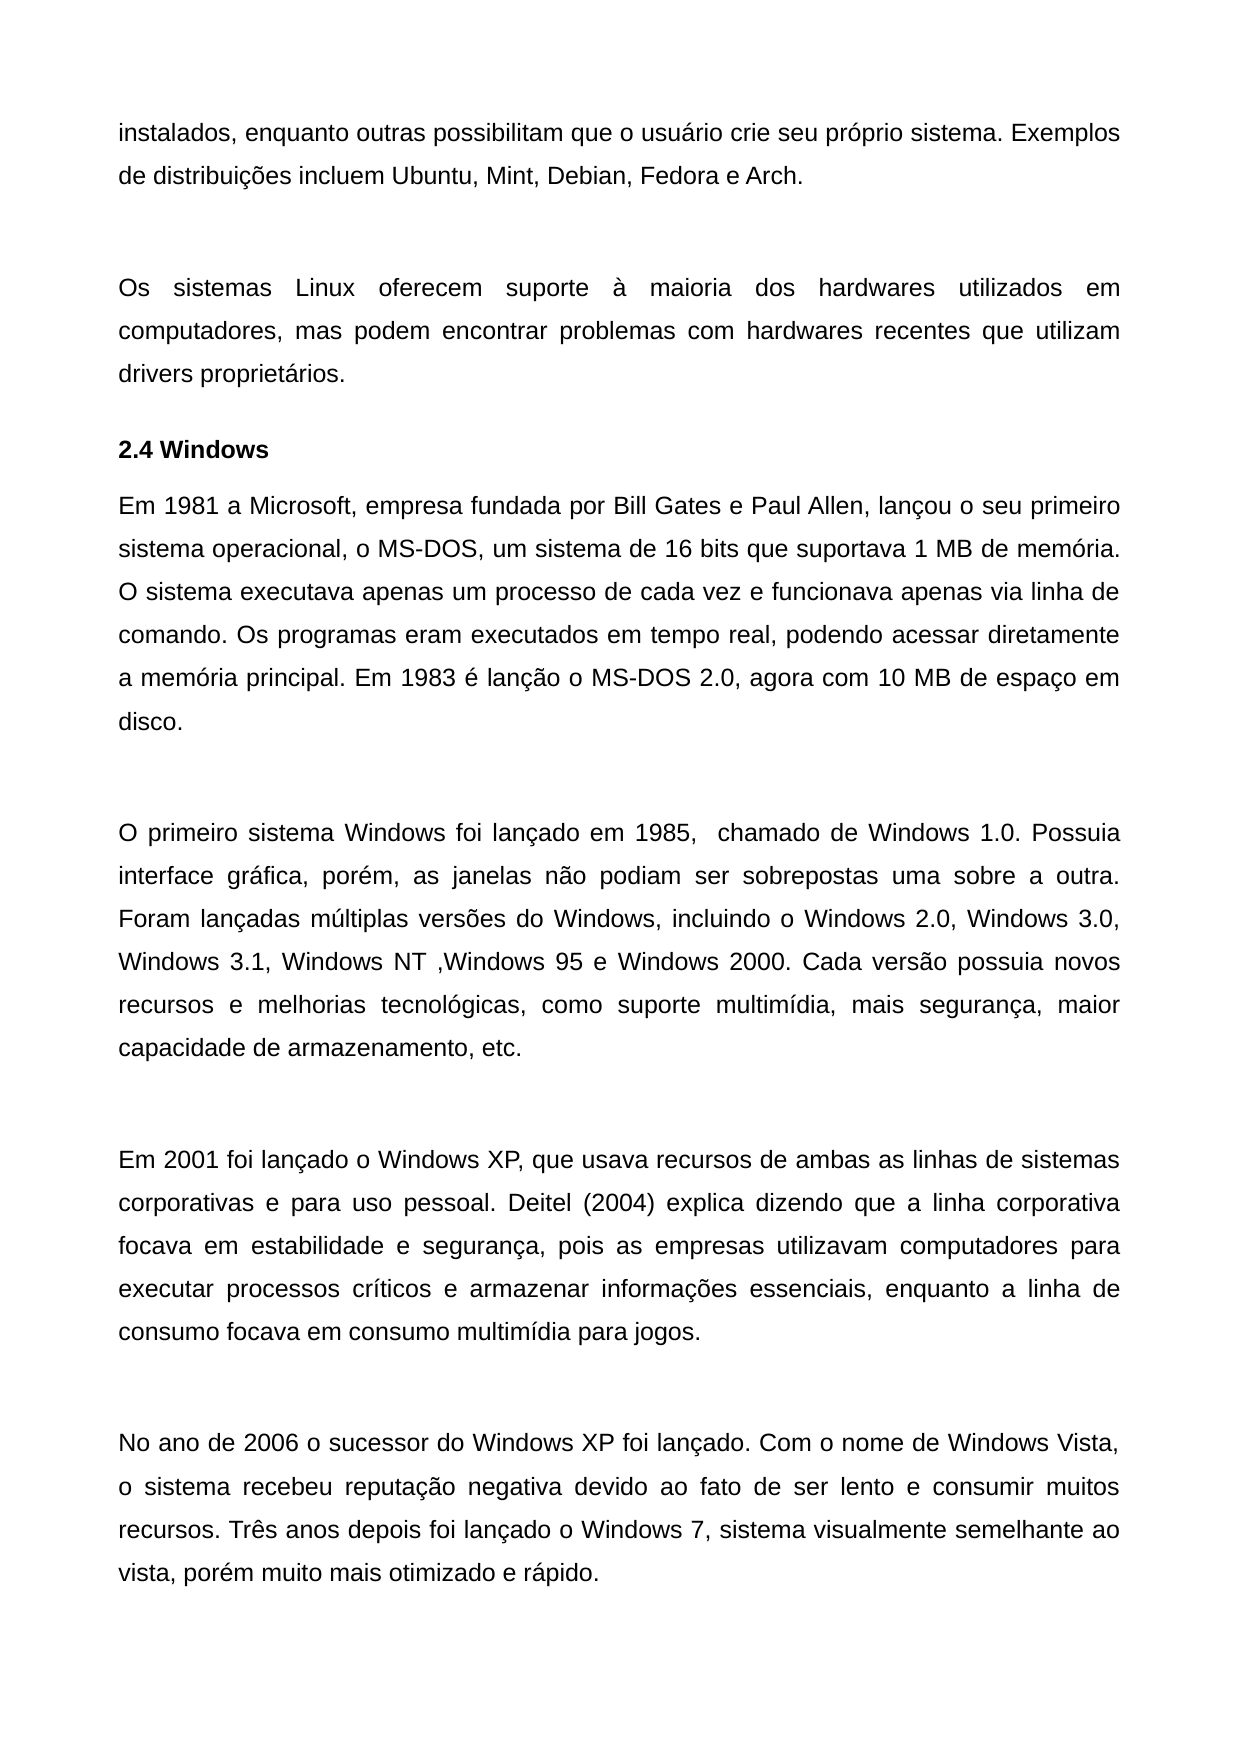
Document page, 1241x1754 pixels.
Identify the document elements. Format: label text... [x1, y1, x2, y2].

text No ano de 2006 o sucessor do Windows XP foi lançado. Com o nome de Windows Vista, o sistema recebeu reputação negativa devido ao fato de ser lento e consumir muitos recursos. Três anos depois foi lançado o Windows 7, sistema visualmente semelhante ao vista, porém muito mais otimizado e rápido. [118, 1428, 1122, 1586]
text Em 2001 foi lançado o Windows XP, que usava recursos de ambas as linhas de sistemas corporativas e para uso pessoal. Deitel (2004) explica dizendo que a linha corporativa focava em estabilidade e segurança, pois as empresas utilizavam computadores para executar processos críticos e armazenar informações essenciais, enquanto a linha de consumo focava em consumo multimídia para jogos. [118, 1144, 1122, 1346]
text O primeiro sistema Windows foi lançado em 1985, chamado de Windows 1.0. Possuia interface gráfica, porém, as janelas não podiam ser sobrepostas uma sobre a outra. Foram lançadas múltiplas versões do Windows, incluindo o Windows 2.0, Windows 3.0, Windows 3.1, Windows NT ,Windows 95 e Windows 2000. Cada versão possuia novos recursos e melhorias tecnológicas, como suporte multimídia, mais segurança, maior capacidade de armazenamento, etc. [118, 818, 1122, 1062]
text instalados, enquanto outras possibilitam que o usuário crie seu próprio sistema. Exemplos de distribuições incluem Ubuntu, Mint, Debian, Fedora e Arch. [118, 118, 1122, 190]
text Os sistemas Linux oferecem suporte à maioria dos hardwares utilizados em computadores, mas podem encontrar problemas com hardwares recentes que utilizam drivers proprietários. [118, 272, 1122, 387]
text Em 1981 a Microsoft, empresa fundada por Bill Gates e Paul Allen, lançou o seu primeiro sistema operacional, o MS-DOS, um sistema de 16 bits que suportava 1 MB de memória. O sistema executava apenas um processo de cada vez e funcionava apenas via linha de comando. Os programas eram executados em tempo real, podendo acessar diretamente a memória principal. Em 1983 é lanção o MS-DOS 2.0, agora com 10 MB de espaço em disco. [118, 491, 1122, 735]
subtitle 2.4 Windows [118, 435, 1122, 464]
